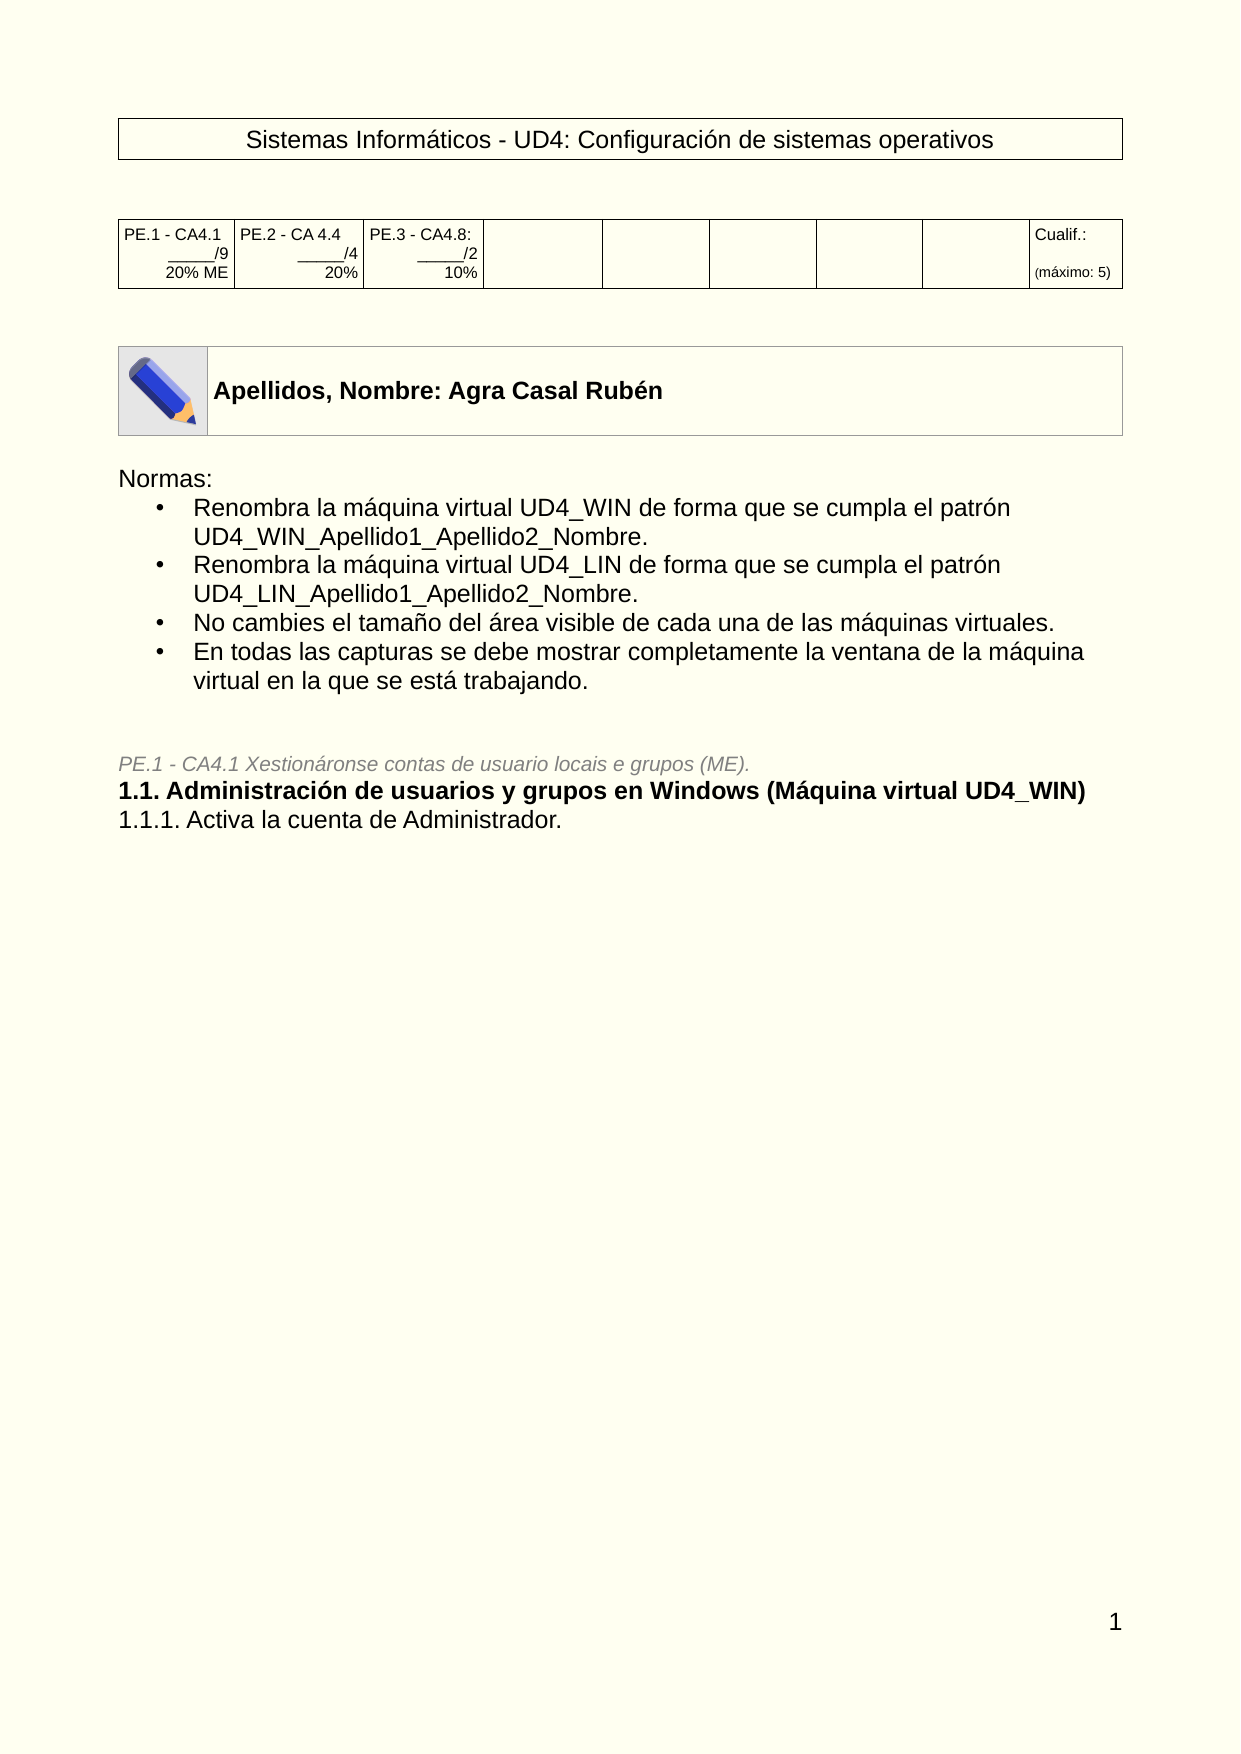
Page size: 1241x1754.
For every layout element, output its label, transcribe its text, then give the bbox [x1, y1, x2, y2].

table_header PE.2 - CA 4.4 _____/4 20% [235, 220, 363, 288]
table_header [484, 220, 602, 288]
table_header [923, 220, 1029, 288]
table_header [710, 220, 816, 288]
list En todas las capturas se debe mostrar completamente la ventana de la máquina virtual en la que se está trabajando. [156, 637, 1122, 694]
list Renombra la máquina virtual UD4_LIN de forma que se cumpla el patrón UD4_LIN_Apellido1_Apellido2_Nombre. [156, 551, 1122, 608]
table_header [817, 220, 922, 288]
list No cambies el tamaño del área visible de cada una de las máquinas virtuales. [156, 608, 1122, 637]
table_header [119, 347, 207, 435]
table_header PE.1 - CA4.1 _____/9 20% ME [119, 220, 234, 288]
table_header Cualif.: (máximo: 5) [1030, 220, 1122, 288]
table_header Apellidos, Nombre: Agra Casal Rubén [208, 347, 1122, 435]
table_header PE.3 - CA4.8: _____/2 10% [364, 220, 483, 288]
text Normas: [118, 464, 1122, 493]
table_header [603, 220, 709, 288]
text 1.1. Administración de usuarios y grupos en Windows (Máquina virtual UD4_WIN) [118, 776, 1122, 805]
list Renombra la máquina virtual UD4_WIN de forma que se cumpla el patrón UD4_WIN_Apellido1_Apellido2_Nombre. [156, 493, 1122, 551]
text PE.1 - CA4.1 Xestionáronse contas de usuario locais e grupos (ME). [118, 752, 1122, 776]
text 1.1.1. Activa la cuenta de Administrador. [118, 805, 1122, 833]
